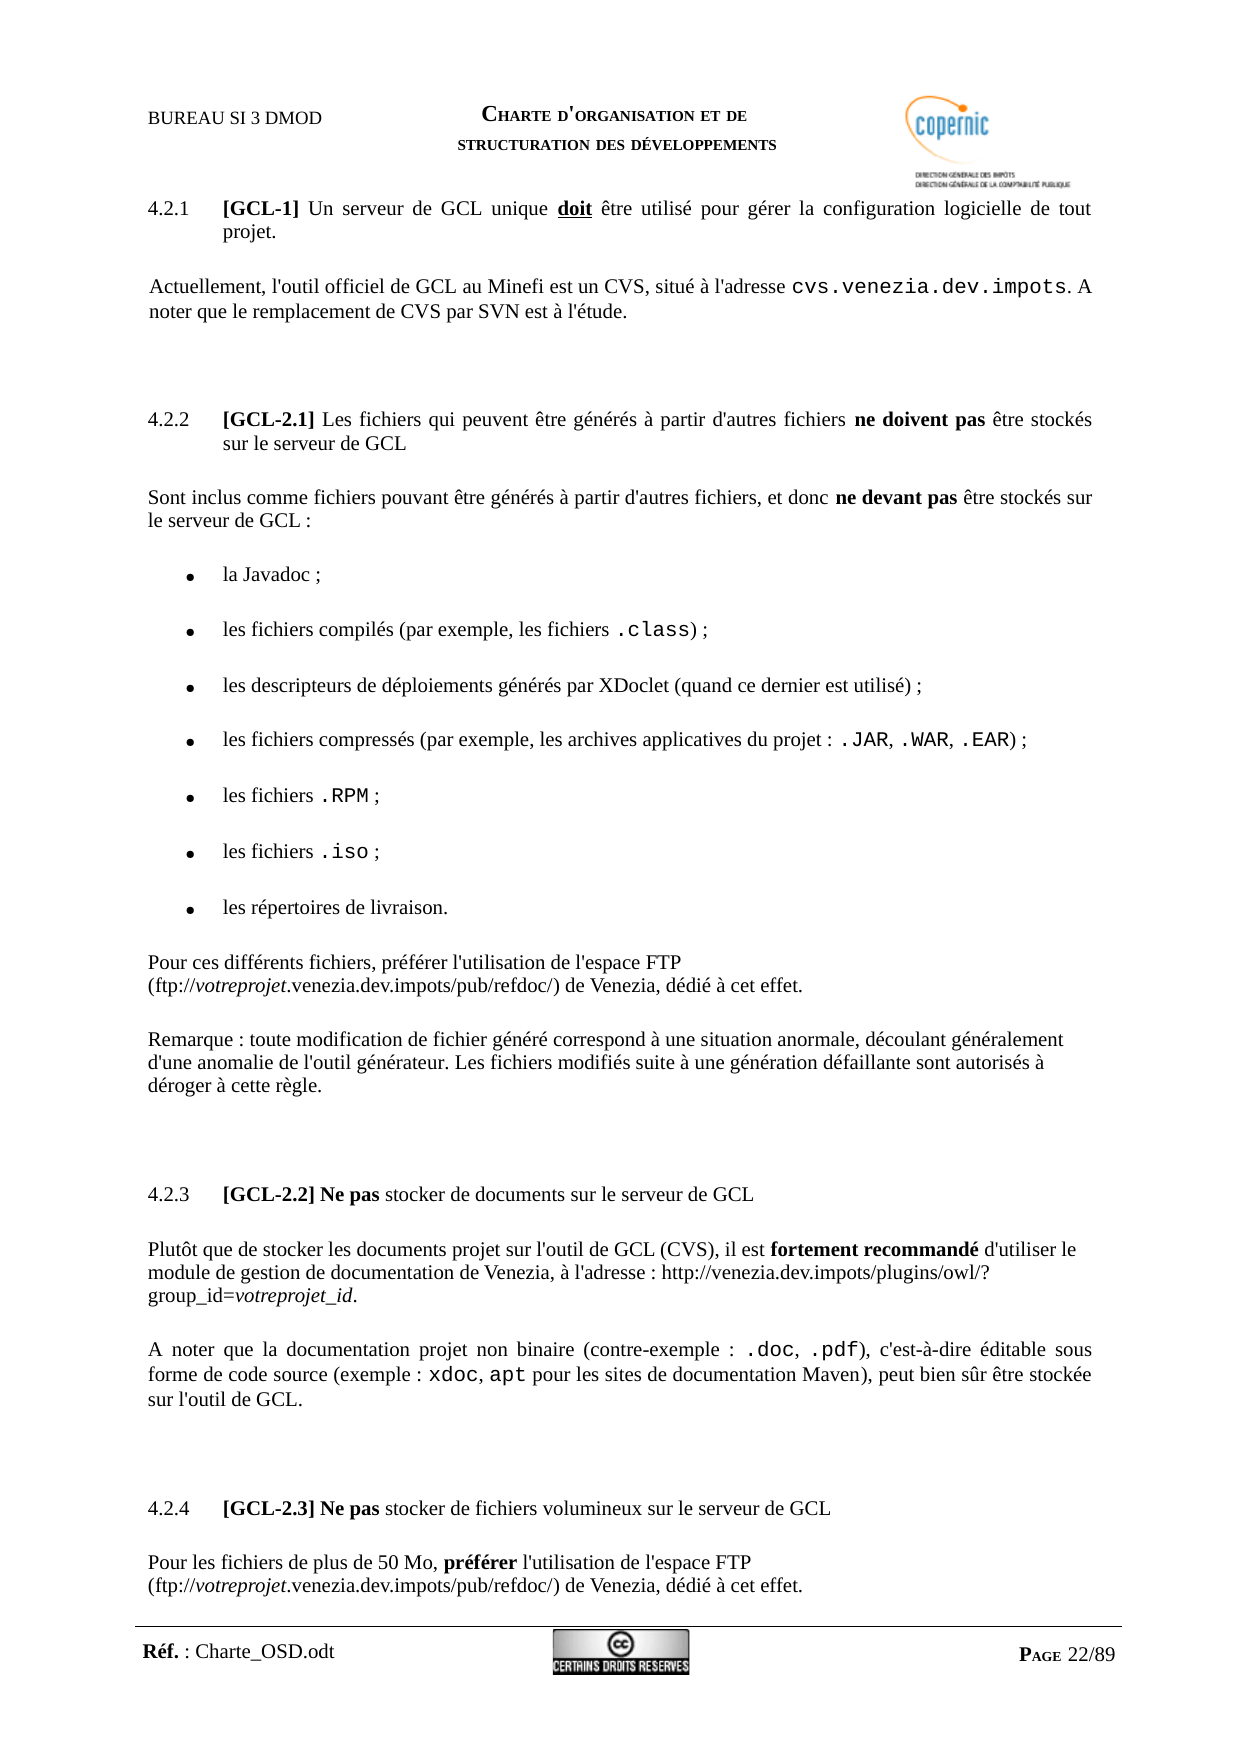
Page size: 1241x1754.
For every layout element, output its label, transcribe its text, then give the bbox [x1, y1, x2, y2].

text Plutôt que de stocker les documents projet sur l'outil de GCL (CVS), il est fortement recommandé d'utiliser le module de gestion de documentation de Venezia, à l'adresse : http://venezia.dev.impots/plugins/owl/?group_id=votreprojet_id. [148, 1237, 1092, 1307]
list Actuellement, l'outil officiel de GCL au Minefi est un CVS, situé à l'adresse cvs.venezia.dev.impots. A noter que le remplacement de CVS par SVN est à l'étude. [74, 275, 1092, 323]
list les fichiers .iso ; [185, 840, 1092, 865]
list les fichiers .RPM ; [185, 784, 1092, 809]
text Remarque : toute modification de fichier généré correspond à une situation anormale, découlant généralement d'une anomalie de l'outil générateur. Les fichiers modifiés suite à une génération défaillante sont autorisés à déroger à cette règle. [148, 1028, 1092, 1097]
text Pour ces différents fichiers, préférer l'utilisation de l'espace FTP (ftp://votreprojet.venezia.dev.impots/pub/refdoc/) de Venezia, dédié à cet effet. [148, 951, 1092, 997]
subtitle [GCL-2.2] Ne pas stocker de documents sur le serveur de GCL [148, 1183, 1092, 1206]
list les descripteurs de déploiements générés par XDoclet (quand ce dernier est utilisé) ; [185, 674, 1092, 697]
list la Javadoc ; [185, 563, 1092, 586]
text Pour les fichiers de plus de 50 Mo, préférer l'utilisation de l'espace FTP (ftp://votreprojet.venezia.dev.impots/pub/refdoc/) de Venezia, dédié à cet effet. [148, 1551, 1092, 1597]
list les répertoires de livraison. [185, 896, 1092, 919]
text Sont inclus comme fichiers pouvant être générés à partir d'autres fichiers, et donc ne devant pas être stockés sur le serveur de GCL : [148, 486, 1092, 532]
subtitle [GCL-2.1] Les fichiers qui peuvent être générés à partir d'autres fichiers ne doivent pas être stockés sur le serveur de GCL [148, 408, 1092, 454]
picture [890, 84, 1087, 198]
subtitle [GCL-2.3] Ne pas stocker de fichiers volumineux sur le serveur de GCL [148, 1496, 1092, 1519]
picture [552, 1629, 690, 1675]
list les fichiers compressés (par exemple, les archives applicatives du projet : .JAR, .WAR, .EAR) ; [185, 728, 1092, 753]
subtitle [GCL-1] Un serveur de GCL unique doit être utilisé pour gérer la configuration logicielle de tout projet. [148, 197, 1092, 243]
text A noter que la documentation projet non binaire (contre-exemple : .doc, .pdf), c'est-à-dire éditable sous forme de code source (exemple : xdoc, apt pour les sites de documentation Maven), peut bien sûr être stockée sur l'outil de GCL. [148, 1338, 1092, 1411]
list les fichiers compilés (par exemple, les fichiers .class) ; [185, 618, 1092, 642]
